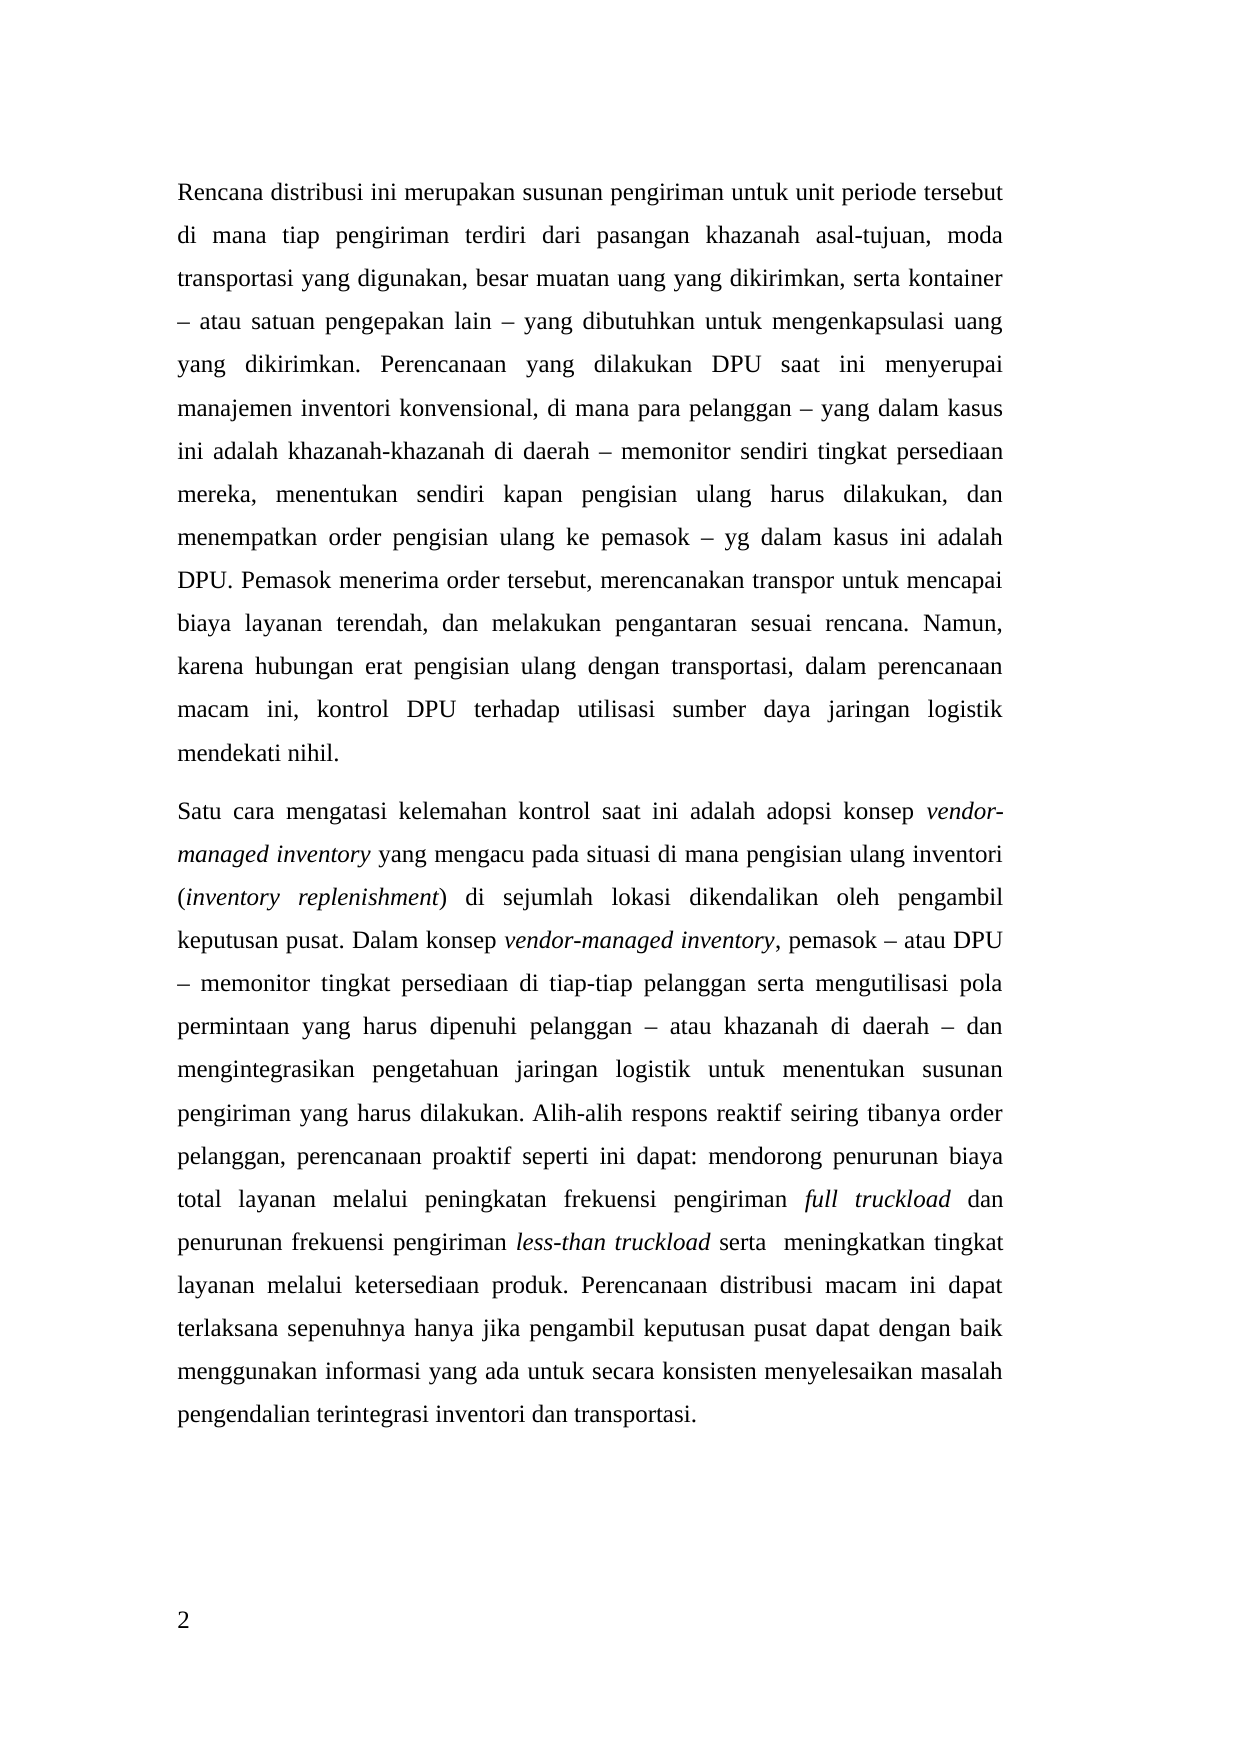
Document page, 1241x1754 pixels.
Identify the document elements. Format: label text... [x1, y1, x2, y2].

text Satu cara mengatasi kelemahan kontrol saat ini adalah adopsi konsep vendor-managed inventory yang mengacu pada situasi di mana pengisian ulang inventori (inventory replenishment) di sejumlah lokasi dikendalikan oleh pengambil keputusan pusat. Dalam konsep vendor-managed inventory, pemasok – atau DPU – memonitor tingkat persediaan di tiap-tiap pelanggan serta mengutilisasi pola permintaan yang harus dipenuhi pelanggan – atau khazanah di daerah – dan mengintegrasikan pengetahuan jaringan logistik untuk menentukan susunan pengiriman yang harus dilakukan. Alih-alih respons reaktif seiring tibanya order pelanggan, perencanaan proaktif seperti ini dapat: mendorong penurunan biaya total layanan melalui peningkatan frekuensi pengiriman full truckload dan penurunan frekuensi pengiriman less-than truckload serta meningkatkan tingkat layanan melalui ketersediaan produk. Perencanaan distribusi macam ini dapat terlaksana sepenuhnya hanya jika pengambil keputusan pusat dapat dengan baik menggunakan informasi yang ada untuk secara konsisten menyelesaikan masalah pengendalian terintegrasi inventori dan transportasi. [177, 796, 1003, 1428]
text Rencana distribusi ini merupakan susunan pengiriman untuk unit periode tersebut di mana tiap pengiriman terdiri dari pasangan khazanah asal-tujuan, moda transportasi yang digunakan, besar muatan uang yang dikirimkan, serta kontainer – atau satuan pengepakan lain – yang dibutuhkan untuk mengenkapsulasi uang yang dikirimkan. Perencanaan yang dilakukan DPU saat ini menyerupai manajemen inventori konvensional, di mana para pelanggan – yang dalam kasus ini adalah khazanah-khazanah di daerah – memonitor sendiri tingkat persediaan mereka, menentukan sendiri kapan pengisian ulang harus dilakukan, dan menempatkan order pengisian ulang ke pemasok – yg dalam kasus ini adalah DPU. Pemasok menerima order tersebut, merencanakan transpor untuk mencapai biaya layanan terendah, dan melakukan pengantaran sesuai rencana. Namun, karena hubungan erat pengisian ulang dengan transportasi, dalam perencanaan macam ini, kontrol DPU terhadap utilisasi sumber daya jaringan logistik mendekati nihil. [177, 177, 1003, 766]
